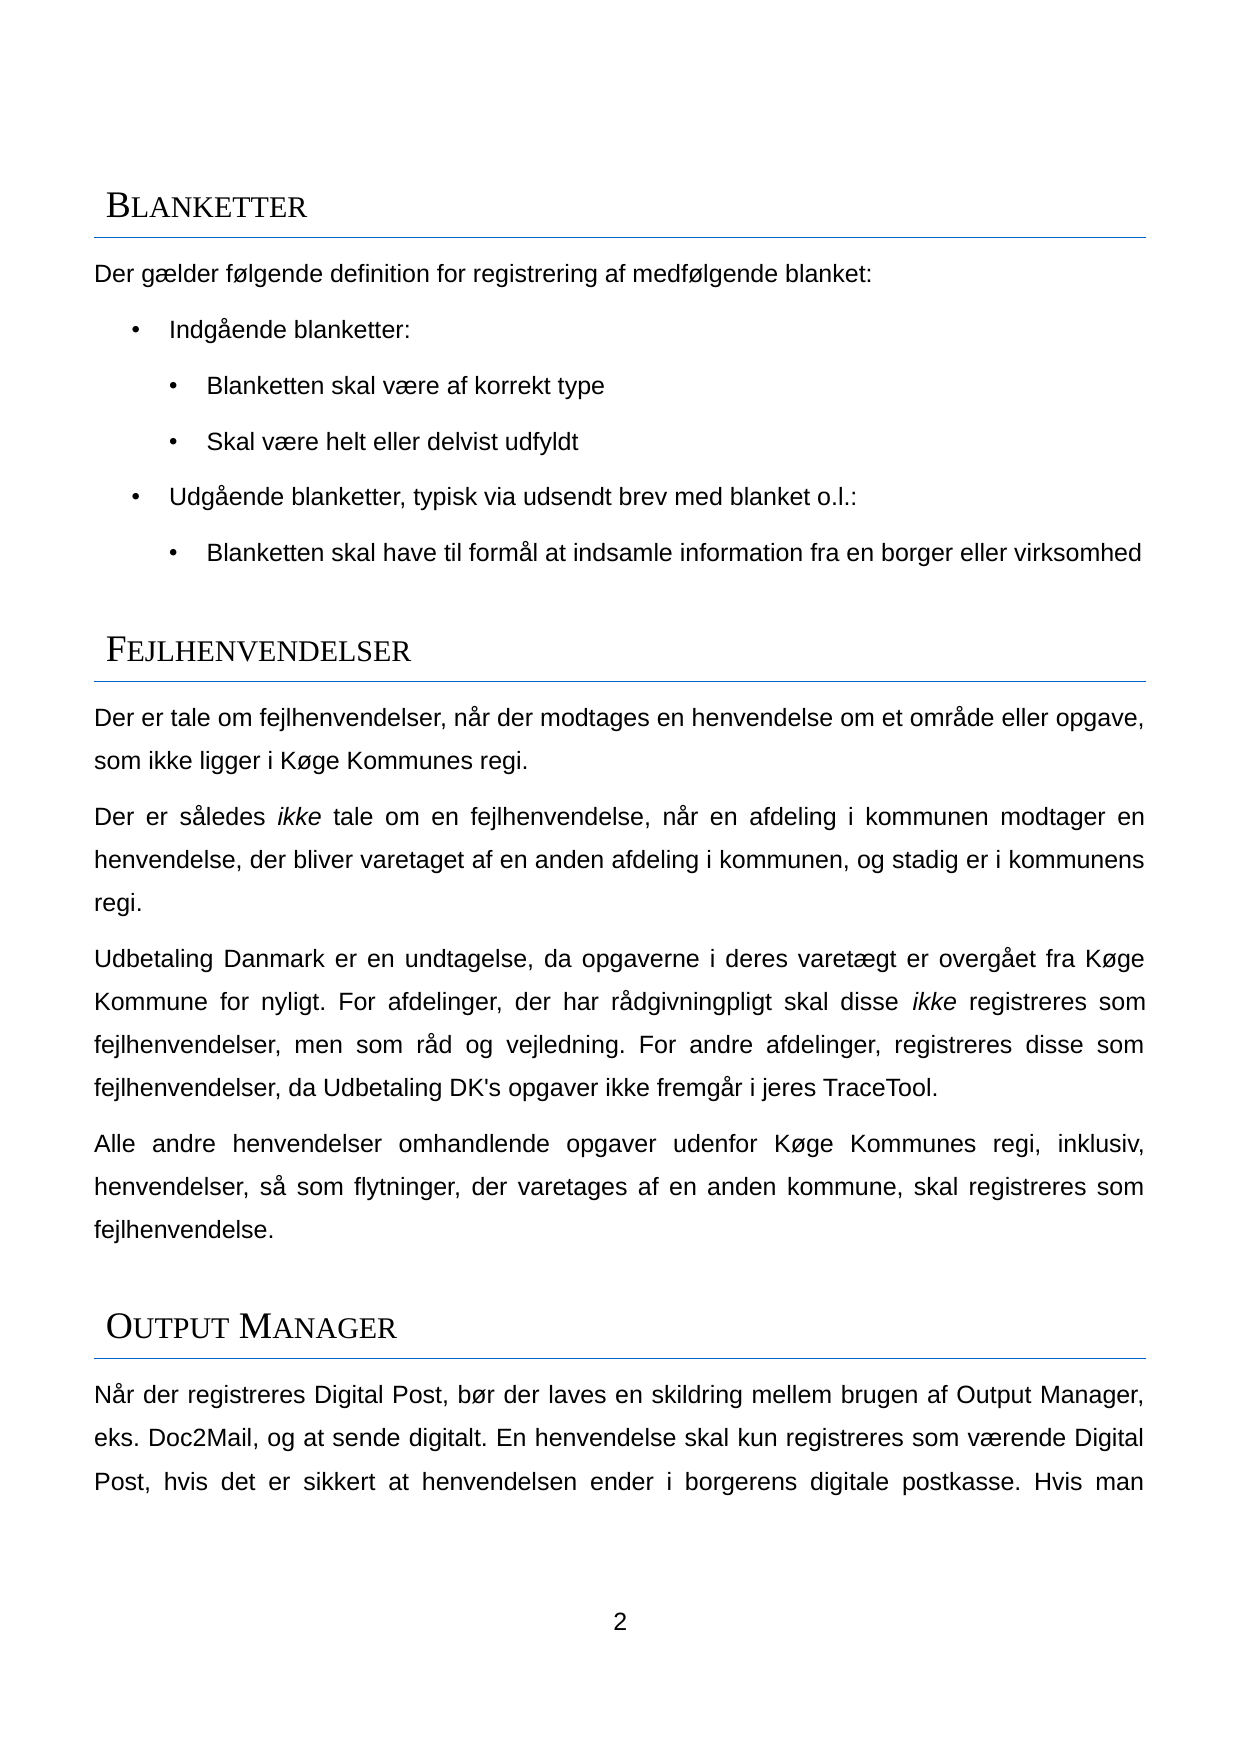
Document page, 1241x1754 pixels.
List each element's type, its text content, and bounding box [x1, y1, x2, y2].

list Skal være helt eller delvist udfyldt [169, 427, 1146, 455]
subtitle Blanketter [94, 171, 1146, 237]
text Der gælder følgende definition for registrering af medfølgende blanket: [94, 259, 1146, 288]
subtitle Fejlhenvendelser [94, 614, 1146, 681]
text Alle andre henvendelser omhandlende opgaver udenfor Køge Kommunes regi, inklusiv, henvendelser, så som flytninger, der varetages af en anden kommune, skal registreres som fejlhenvendelse. [94, 1129, 1146, 1244]
list Blanketten skal have til formål at indsamle information fra en borger eller virksomhed [169, 538, 1146, 567]
list Udgående blanketter, typisk via udsendt brev med blanket o.l.: [131, 482, 1146, 511]
list Indgående blanketter: [131, 315, 1146, 344]
text Der er således ikke tale om en fejlhenvendelse, når en afdeling i kommunen modtager en henvendelse, der bliver varetaget af en anden afdeling i kommunen, og stadig er i kommunens regi. [94, 802, 1146, 917]
subtitle Output Manager [94, 1292, 1146, 1358]
text Der er tale om fejlhenvendelser, når der modtages en henvendelse om et område eller opgave, som ikke ligger i Køge Kommunes regi. [94, 703, 1146, 775]
text Når der registreres Digital Post, bør der laves en skildring mellem brugen af Output Manager, eks. Doc2Mail, og at sende digitalt. En henvendelse skal kun registreres som værende Digital Post, hvis det er sikkert at henvendelsen ender i borgerens digitale postkasse. Hvis man [94, 1380, 1146, 1495]
text Udbetaling Danmark er en undtagelse, da opgaverne i deres varetægt er overgået fra Køge Kommune for nyligt. For afdelinger, der har rådgivningpligt skal disse ikke registreres som fejlhenvendelser, men som råd og vejledning. For andre afdelinger, registreres disse som fejlhenvendelser, da Udbetaling DK's opgaver ikke fremgår i jeres TraceTool. [94, 944, 1146, 1102]
list Blanketten skal være af korrekt type [169, 371, 1146, 400]
